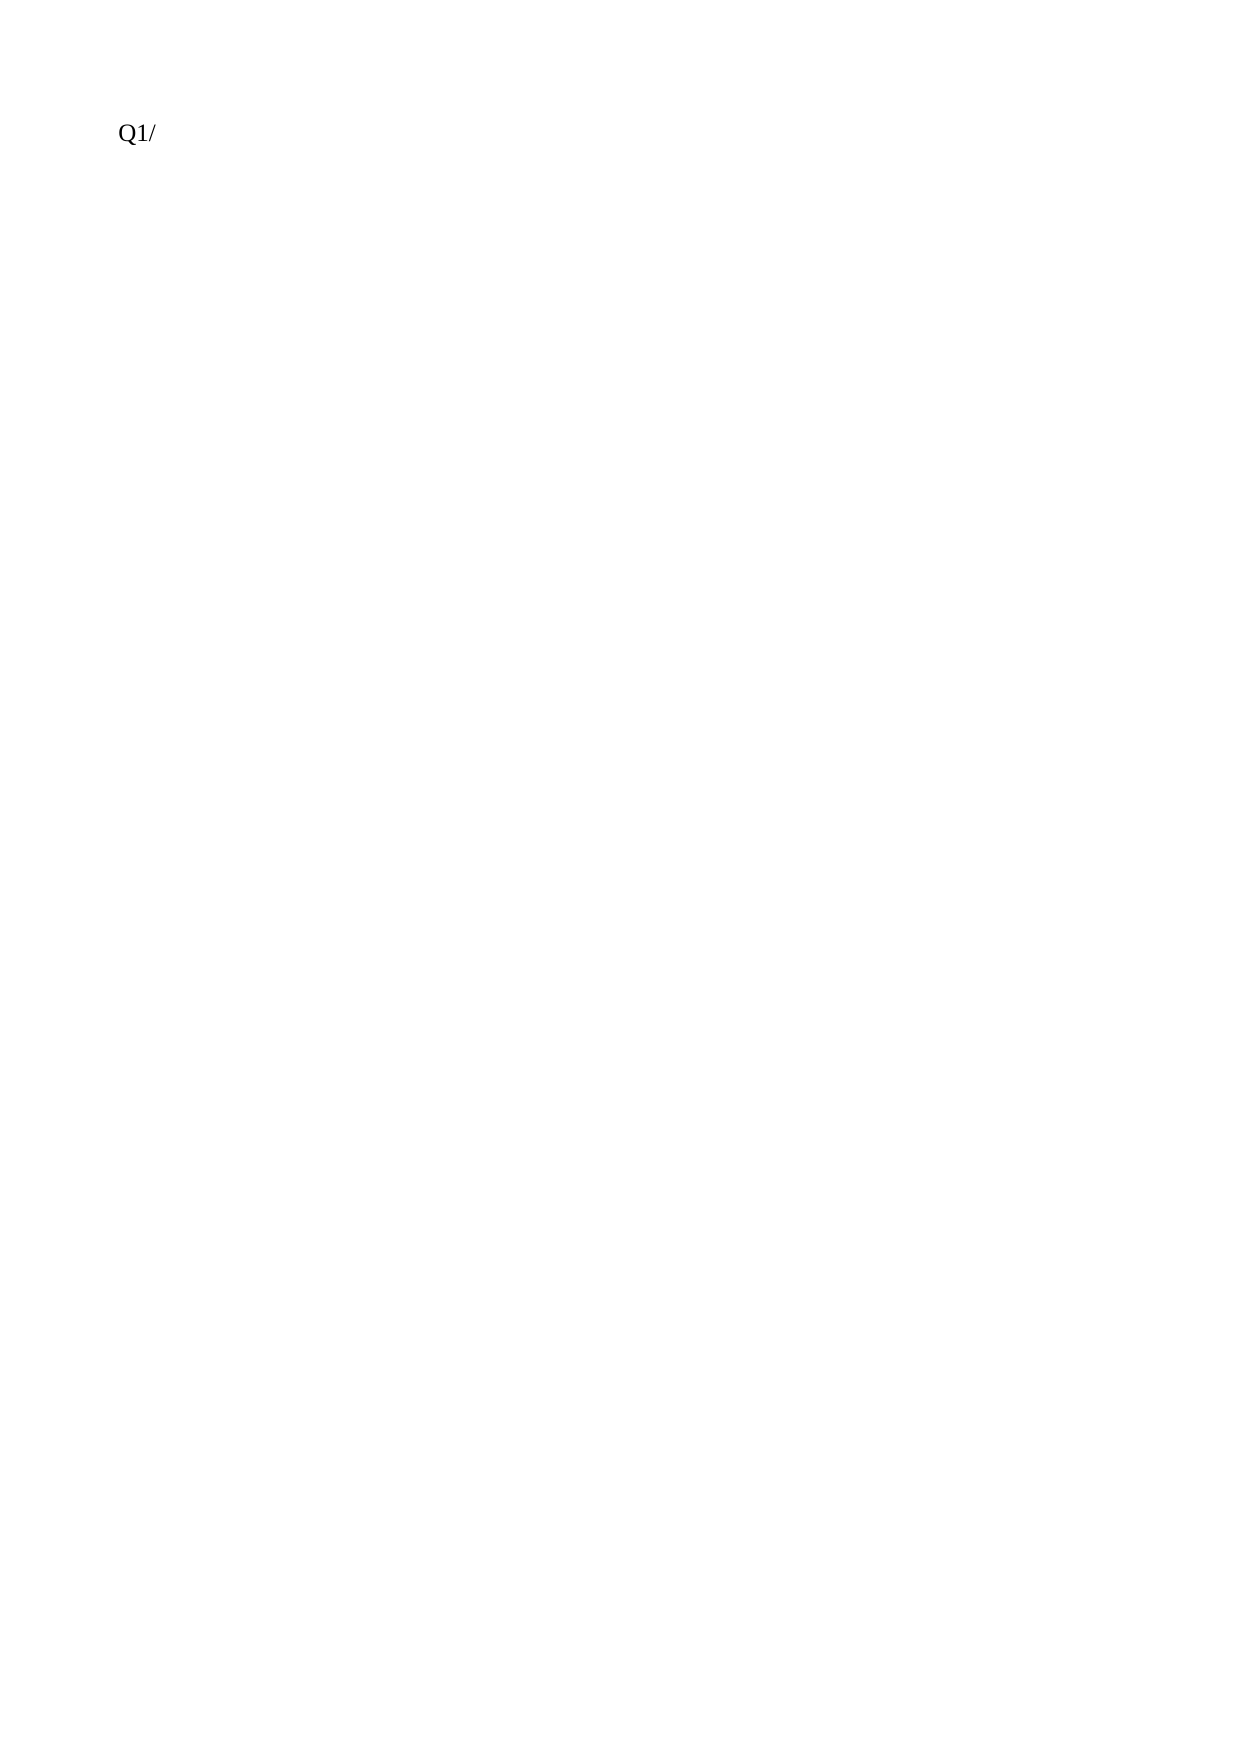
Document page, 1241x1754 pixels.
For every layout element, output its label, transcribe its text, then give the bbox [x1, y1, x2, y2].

text Q1/ [118, 118, 1122, 147]
